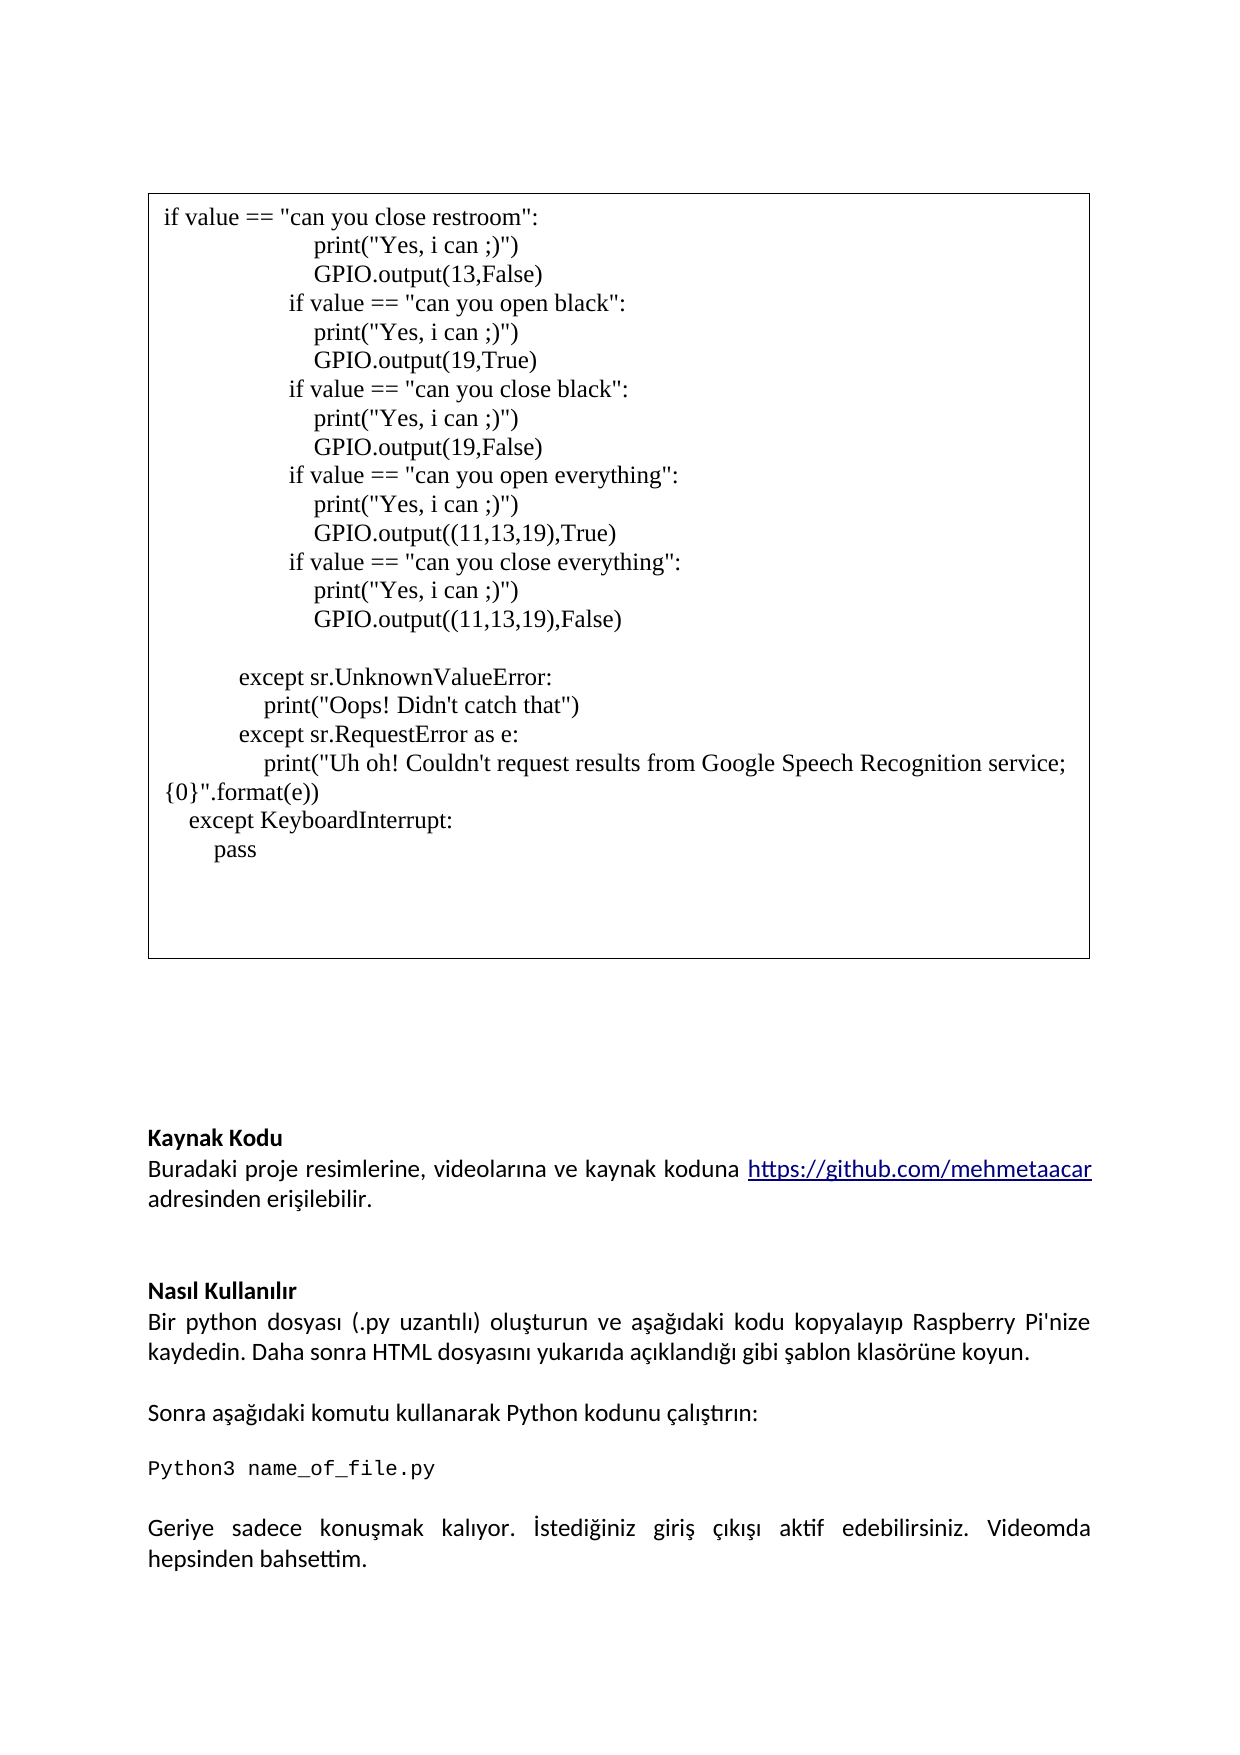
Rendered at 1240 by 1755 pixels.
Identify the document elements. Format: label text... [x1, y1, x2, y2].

text if value == "can you open everything": [163, 461, 1074, 489]
text except sr.RequestError as e: [163, 719, 1074, 748]
text Python3 name_of_file.py [148, 1458, 1092, 1482]
text GPIO.output((11,13,19),True) [163, 518, 1074, 547]
text if value == "can you open black": [163, 288, 1074, 317]
text Bir python dosyası (.py uzantılı) oluşturun ve aşağıdaki kodu kopyalayıp Raspberry Pi'nize kaydedin. Daha sonra HTML dosyasını yukarıda açıklandığı gibi şablon klasörüne koyun. [148, 1306, 1092, 1367]
text print("Yes, i can ;)") [163, 317, 1074, 346]
text if value == "can you close black": [163, 374, 1074, 403]
text if value == "can you close everything": [163, 547, 1074, 576]
text print("Uh oh! Couldn't request results from Google Speech Recognition service; {0}".format(e)) [163, 748, 1074, 806]
text except sr.UnknownValueError: [163, 662, 1074, 691]
text Geriye sadece konuşmak kalıyor. İstediğiniz giriş çıkışı aktif edebilirsiniz. Videomda hepsinden bahsettim. [148, 1512, 1092, 1573]
text GPIO.output((11,13,19),False) [163, 604, 1074, 633]
text Nasıl Kullanılır [148, 1275, 1092, 1306]
text Buradaki proje resimlerine, videolarına ve kaynak koduna https://github.com/mehmetaacar adresinden erişilebilir. [148, 1153, 1092, 1214]
text print("Yes, i can ;)") [163, 403, 1074, 432]
text GPIO.output(13,False) [163, 259, 1074, 288]
text Kaynak Kodu [148, 1122, 1092, 1153]
text Sonra aşağıdaki komutu kullanarak Python kodunu çalıştırın: [148, 1397, 1092, 1428]
text except KeyboardInterrupt: [163, 806, 1074, 834]
text pass [163, 834, 1074, 863]
text GPIO.output(19,False) [163, 432, 1074, 461]
text print("Yes, i can ;)") [163, 576, 1074, 604]
text print("Yes, i can ;)") [163, 231, 1074, 259]
text print("Oops! Didn't catch that") [163, 691, 1074, 719]
text print("Yes, i can ;)") [163, 489, 1074, 518]
text GPIO.output(19,True) [163, 346, 1074, 374]
text if value == "can you close restroom": [163, 202, 1074, 231]
